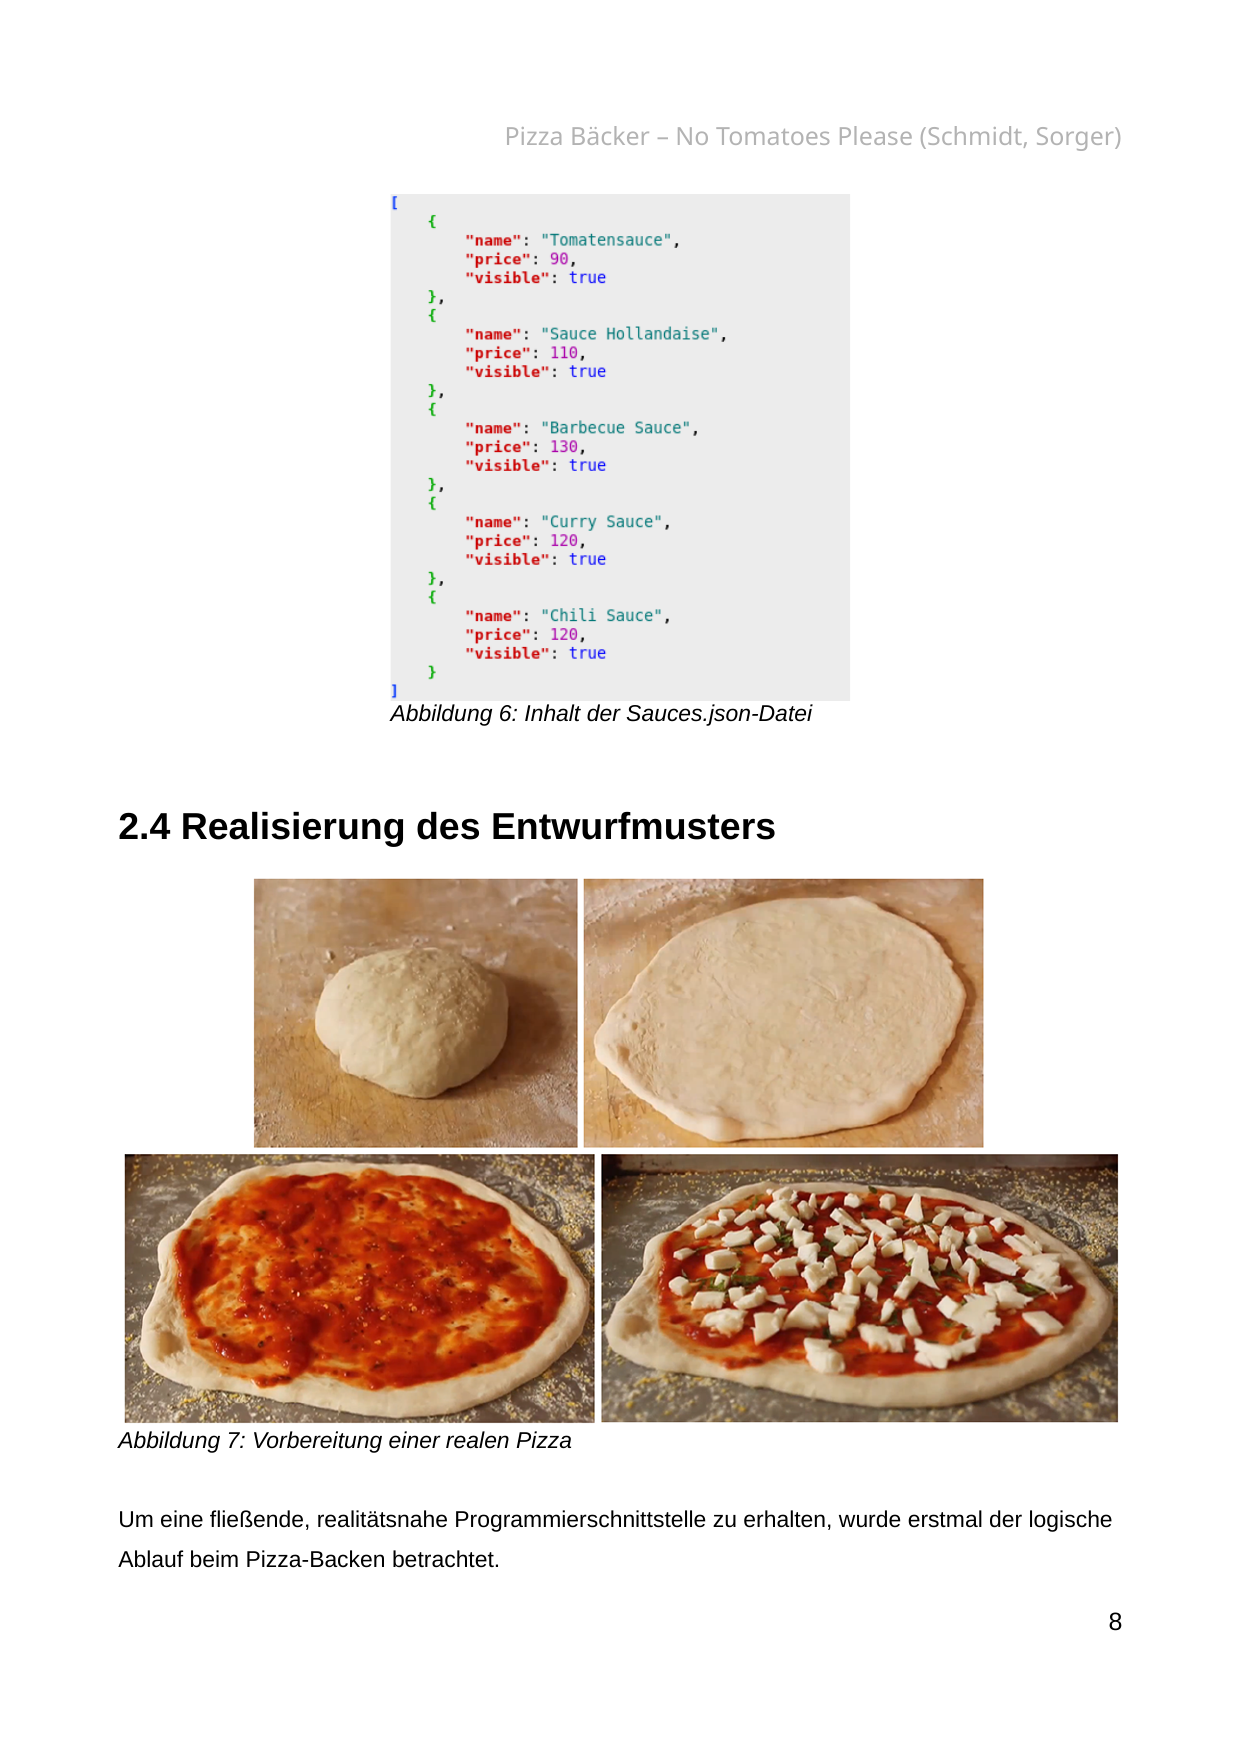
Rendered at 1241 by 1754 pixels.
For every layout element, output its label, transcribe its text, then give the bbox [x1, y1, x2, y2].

text Abbildung 6: Inhalt der Sauces.json-Datei [390, 701, 850, 727]
subtitle 2.4 Realisierung des Entwurfmusters [118, 804, 1122, 847]
picture [118, 872, 1123, 1428]
text Abbildung 7: Vorbereitung einer realen Pizza [118, 1428, 1122, 1454]
picture [390, 194, 851, 701]
text Um eine fließende, realitätsnahe Programmierschnittstelle zu erhalten, wurde erstmal der logische Ablauf beim Pizza-Backen betrachtet. [118, 1506, 1122, 1572]
